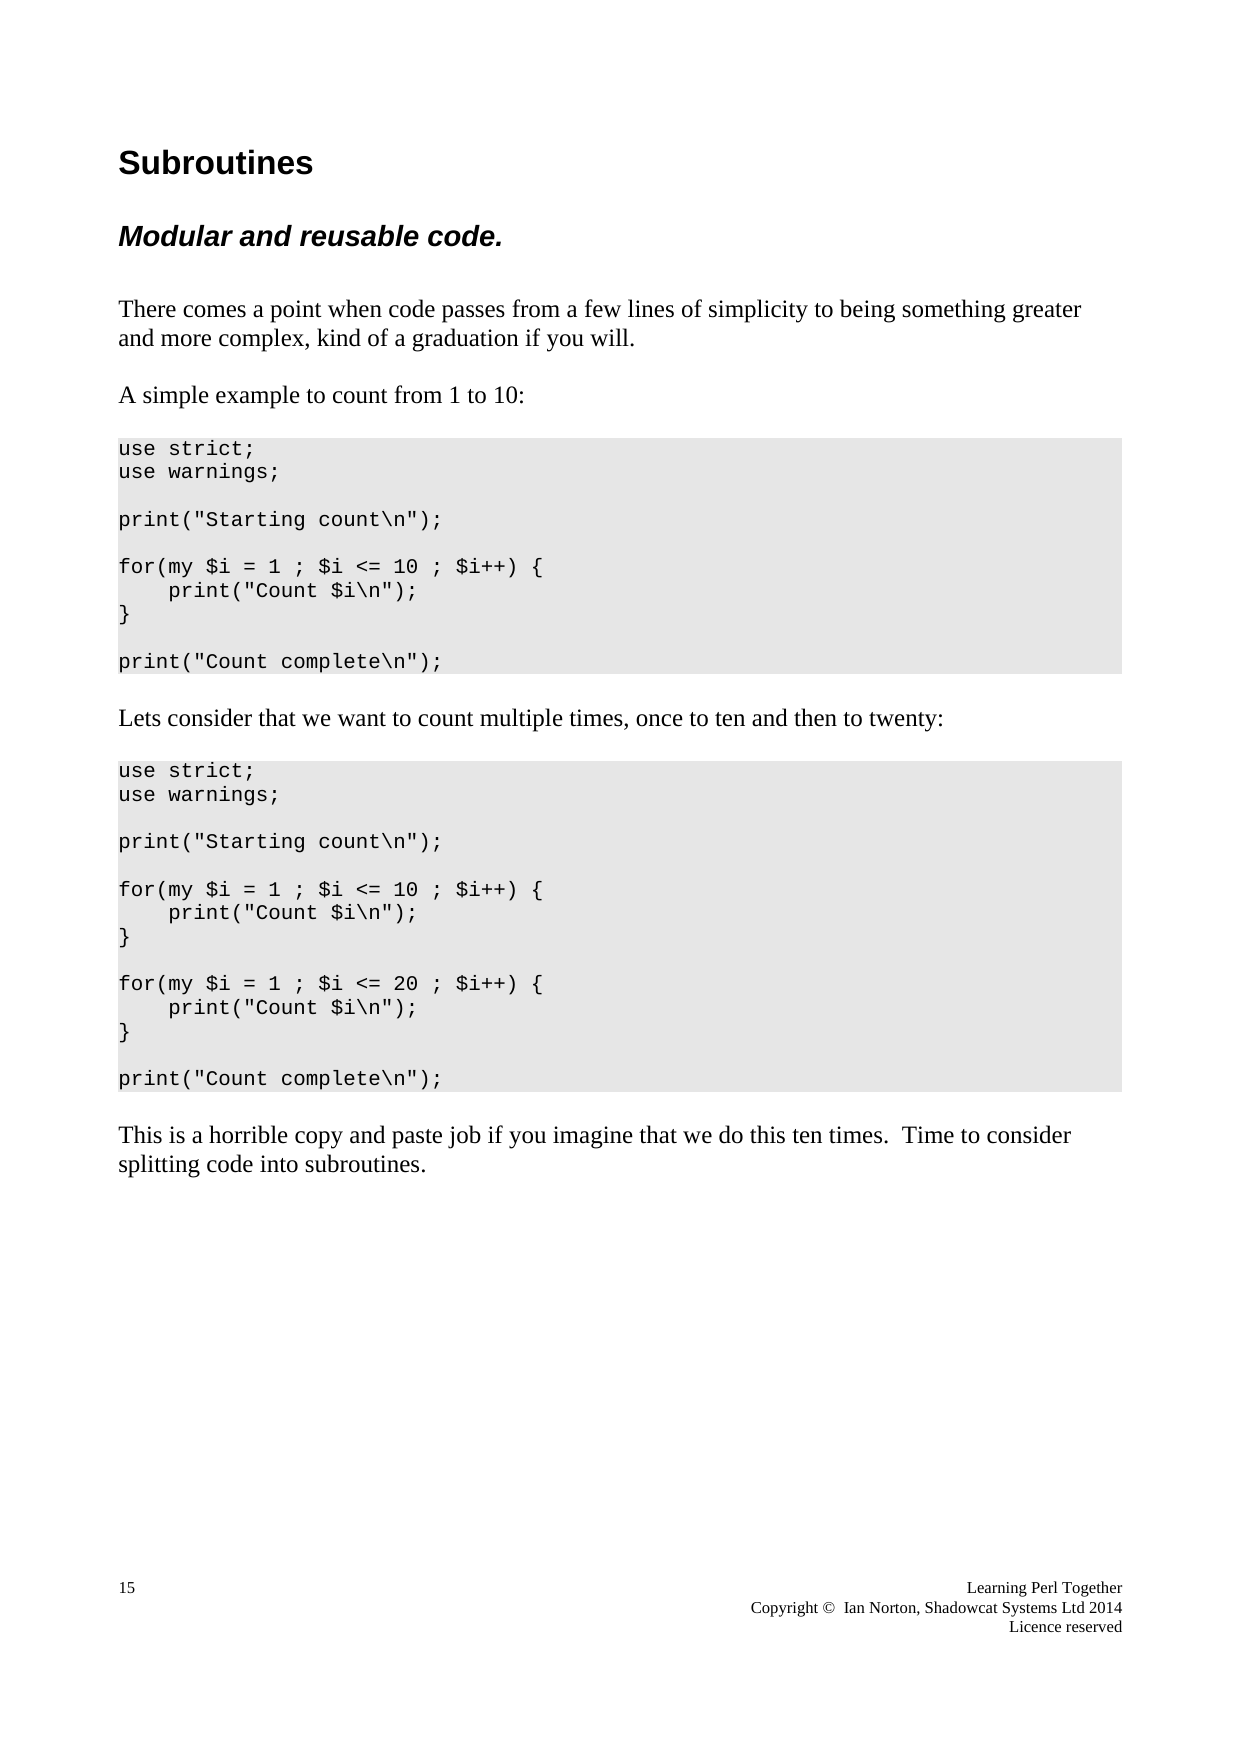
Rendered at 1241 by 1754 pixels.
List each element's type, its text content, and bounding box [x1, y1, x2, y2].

text } [118, 1021, 1122, 1044]
text use warnings; [118, 461, 1122, 485]
text A simple example to count from 1 to 10: [118, 380, 1122, 409]
text print("Starting count\n"); [118, 509, 1122, 532]
subtitle Modular and reusable code. [118, 219, 1122, 253]
text } [118, 603, 1122, 627]
text for(my $i = 1 ; $i <= 10 ; $i++) { [118, 879, 1122, 902]
text for(my $i = 1 ; $i <= 20 ; $i++) { [118, 973, 1122, 997]
text for(my $i = 1 ; $i <= 10 ; $i++) { [118, 556, 1122, 580]
text This is a horrible copy and paste job if you imagine that we do this ten times. Time to consider splitting code into subroutines. [118, 1120, 1122, 1178]
text print("Count complete\n"); [118, 651, 1122, 674]
text print("Starting count\n"); [118, 831, 1122, 855]
text use warnings; [118, 784, 1122, 808]
text print("Count $i\n"); [118, 997, 1122, 1021]
text } [118, 926, 1122, 950]
text use strict; [118, 761, 1122, 784]
subtitle Subroutines [118, 143, 1122, 182]
text There comes a point when code passes from a few lines of simplicity to being something greater and more complex, kind of a graduation if you will. [118, 294, 1122, 352]
text print("Count $i\n"); [118, 902, 1122, 926]
text Lets consider that we want to count multiple times, once to ten and then to twenty: [118, 703, 1122, 732]
text use strict; [118, 438, 1122, 461]
text print("Count $i\n"); [118, 580, 1122, 603]
text print("Count complete\n"); [118, 1068, 1122, 1092]
